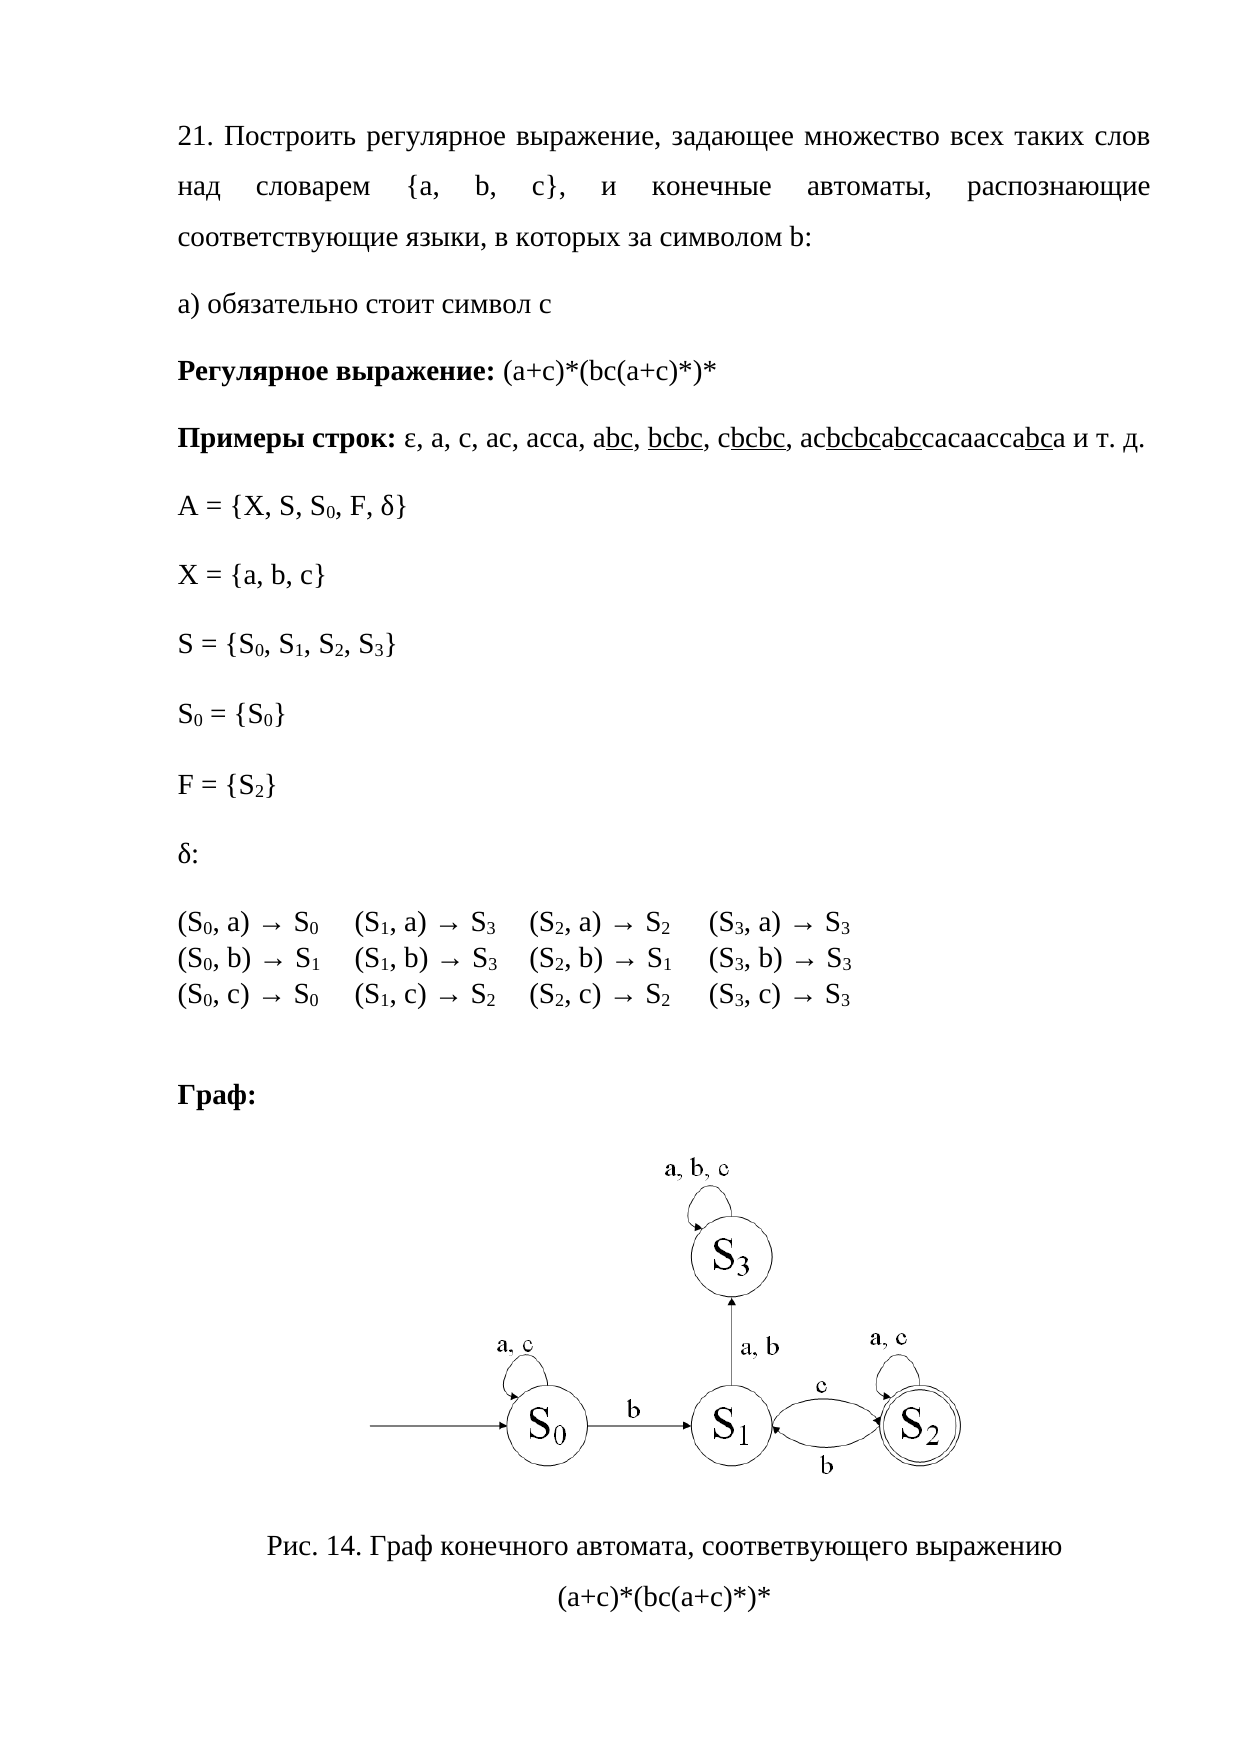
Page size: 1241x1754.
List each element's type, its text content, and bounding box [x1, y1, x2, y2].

text 21. Построить регулярное выражение, задающее множество всех таких слов над словарем {a, b, c}, и конечные автоматы, распознающие соответствующие языки, в которых за символом b: [177, 118, 1152, 252]
table_cell (S2, b) → S1 [518, 939, 697, 974]
table_cell (S0, c) → S0 [166, 975, 343, 1011]
text Примеры строк: ε, a, c, ac, acca, abc, bcbc, cbcbc, acbcbcabccacaaccabca и т. д. [177, 420, 1152, 453]
text F = {S2} [177, 765, 1152, 801]
text S0 = {S0} [177, 695, 1152, 731]
text X = {a, b, c} [177, 557, 1152, 591]
text Граф: [177, 1077, 1152, 1111]
text Рис. 14. Граф конечного автомата, соответвующего выражению (a+c)*(bc(a+c)*)* [177, 1528, 1152, 1612]
text Регулярное выражение: (a+c)*(bc(a+c)*)* [177, 353, 1152, 386]
table_cell (S3, b) → S3 [698, 939, 889, 974]
picture [367, 1144, 962, 1494]
table_cell (S2, c) → S2 [518, 975, 697, 1011]
table_cell (S1, b) → S3 [343, 939, 518, 974]
text а) обязательно стоит символ c [177, 286, 1152, 319]
table_cell (S1, c) → S2 [343, 975, 518, 1011]
table_cell (S3, c) → S3 [698, 975, 889, 1011]
text S = {S0, S1, S2, S3} [177, 624, 1152, 660]
text δ: [177, 836, 1152, 869]
table_header (S0, a) → S0 [166, 903, 343, 939]
table_header (S3, a) → S3 [698, 903, 889, 939]
table_header (S2, a) → S2 [518, 903, 697, 939]
table_cell (S0, b) → S1 [166, 939, 343, 974]
text А = {X, S, S0, F, δ} [177, 487, 1152, 523]
table_header (S1, a) → S3 [343, 903, 518, 939]
